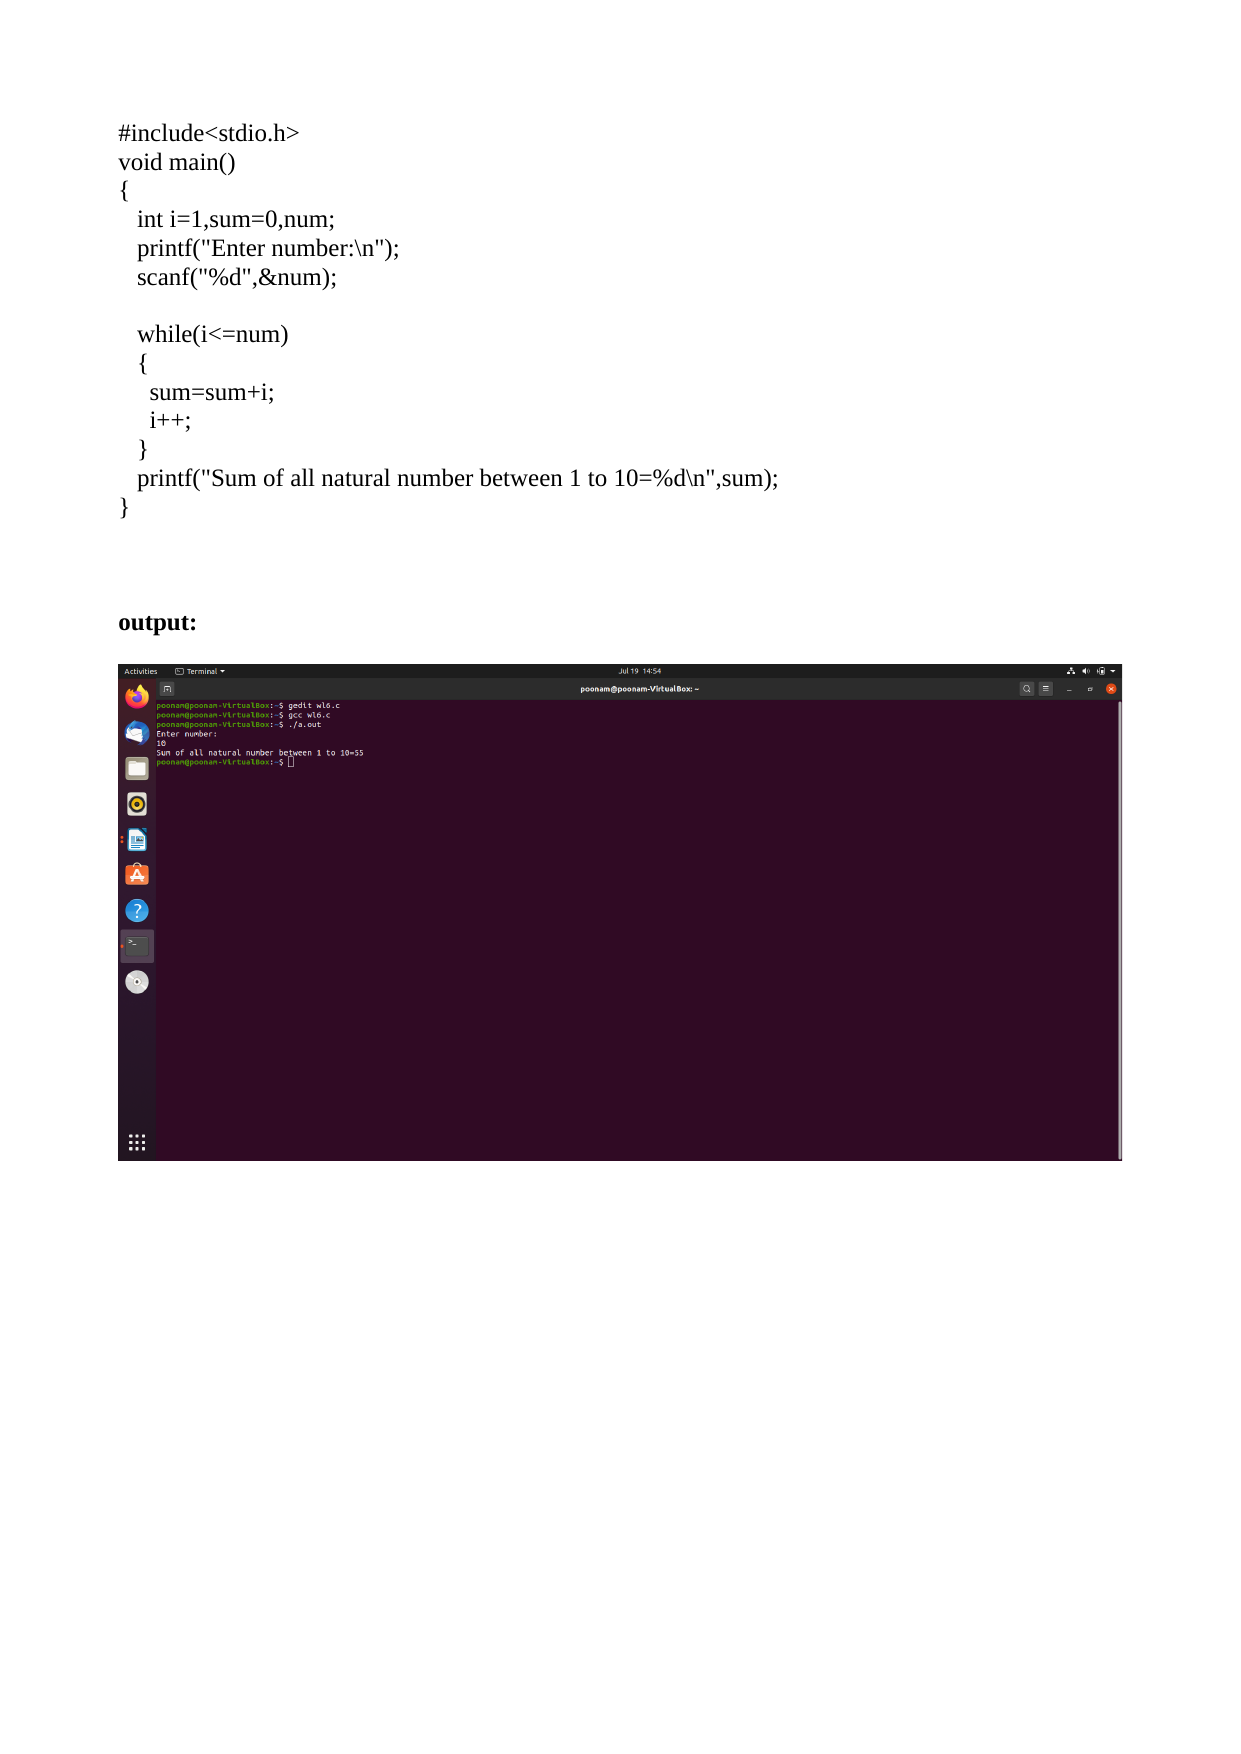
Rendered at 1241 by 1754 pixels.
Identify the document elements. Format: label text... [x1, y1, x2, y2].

text printf("Sum of all natural number between 1 to 10=%d\n",sum); [118, 463, 1122, 492]
text } [118, 492, 1122, 521]
text sum=sum+i; [118, 377, 1122, 406]
picture [118, 664, 1123, 1161]
text scanf("%d",&num); [118, 262, 1122, 291]
text } [118, 434, 1122, 463]
text void main() [118, 147, 1122, 176]
text i++; [118, 406, 1122, 434]
text { [118, 348, 1122, 377]
text { [118, 176, 1122, 204]
text output: [118, 607, 1122, 636]
text while(i<=num) [118, 319, 1122, 348]
text printf("Enter number:\n"); [118, 233, 1122, 262]
text int i=1,sum=0,num; [118, 204, 1122, 233]
text #include<stdio.h> [118, 118, 1122, 147]
